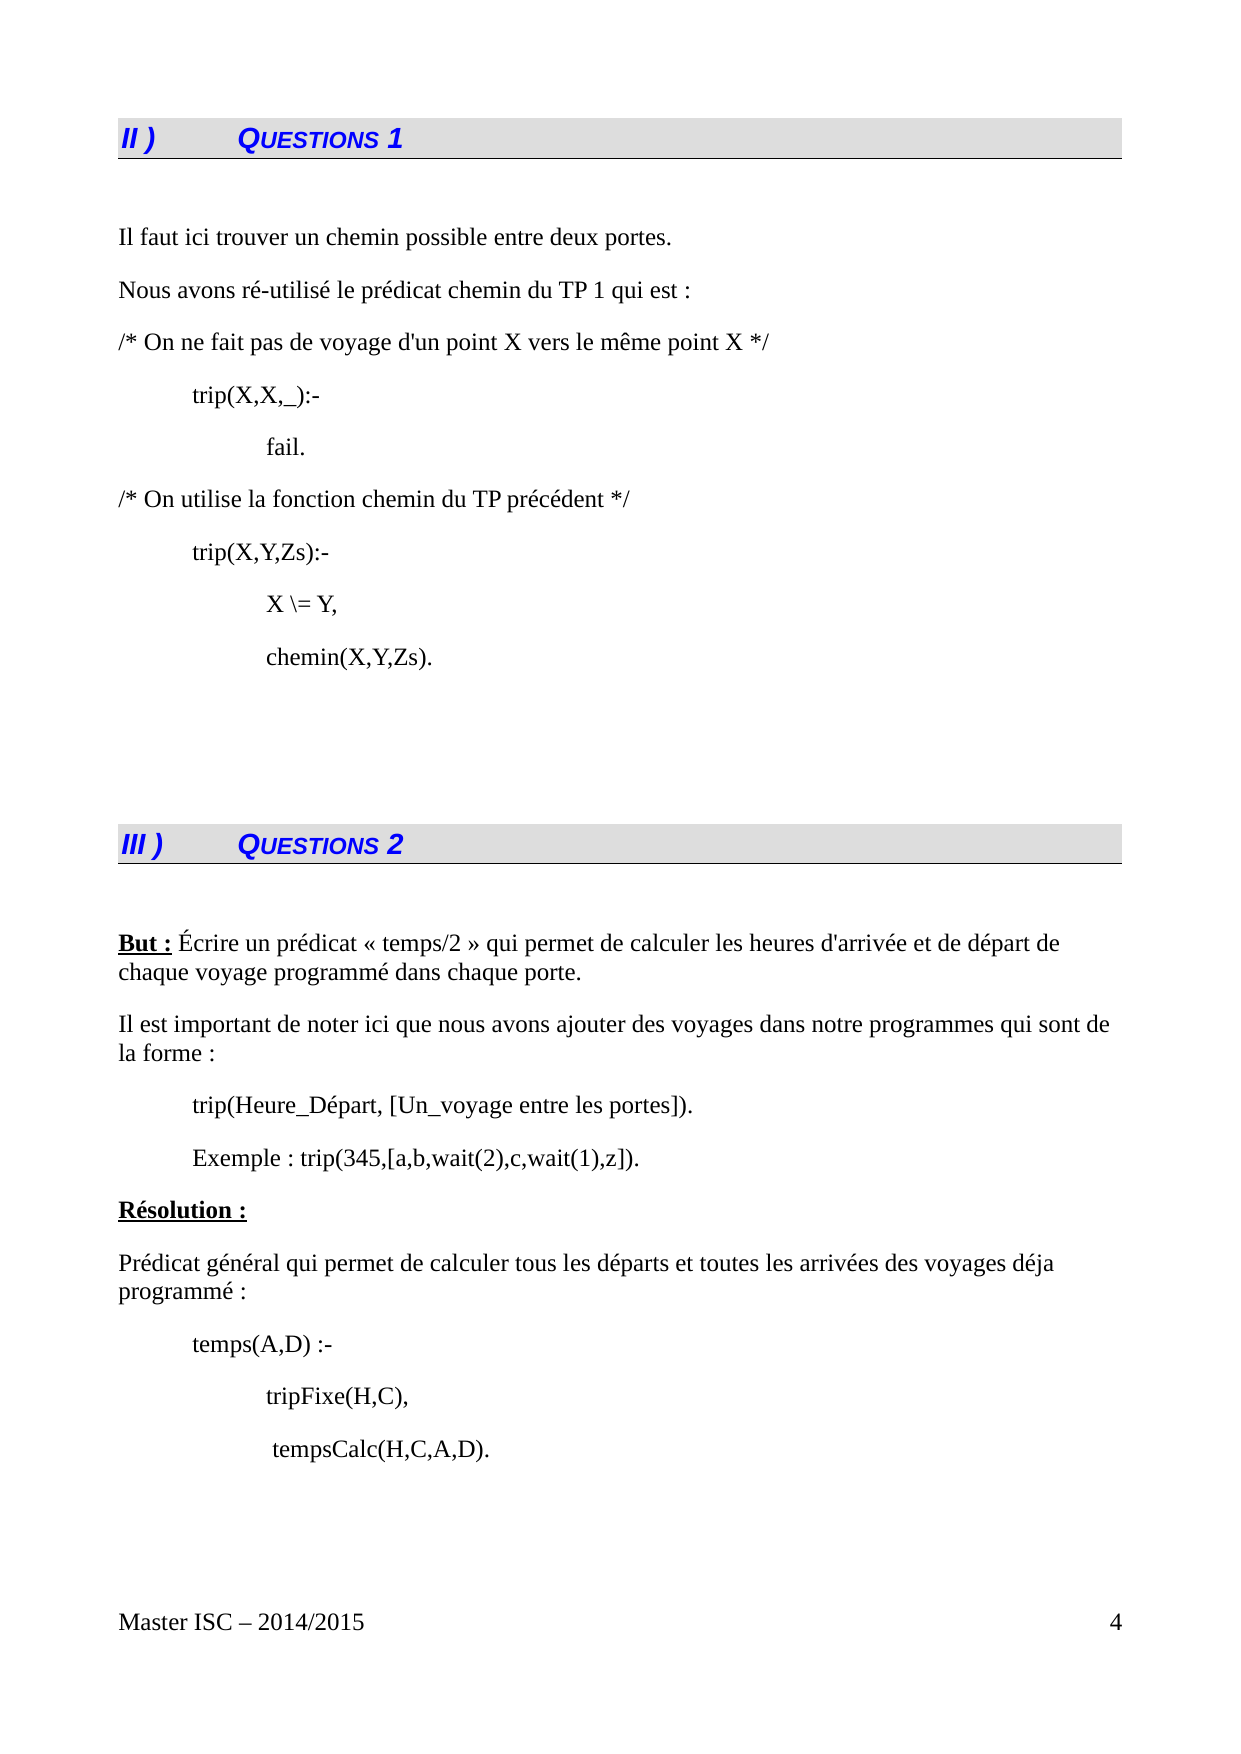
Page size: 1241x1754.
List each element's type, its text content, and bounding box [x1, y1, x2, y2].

text trip(X,X,_):- [118, 380, 1122, 408]
text trip(Heure_Départ, [Un_voyage entre les portes]). [118, 1091, 1122, 1119]
text fail. [118, 432, 1122, 461]
text tripFixe(H,C), [118, 1381, 1122, 1410]
text X \= Y, [118, 589, 1122, 618]
text Il est important de noter ici que nous avons ajouter des voyages dans notre programmes qui sont de la forme : [118, 1009, 1122, 1067]
text But : Écrire un prédicat « temps/2 » qui permet de calculer les heures d'arrivée et de départ de chaque voyage programmé dans chaque porte. [118, 928, 1122, 986]
text Prédicat général qui permet de calculer tous les départs et toutes les arrivées des voyages déja programmé : [118, 1248, 1122, 1305]
text trip(X,Y,Zs):- [118, 537, 1122, 566]
text Il faut ici trouver un chemin possible entre deux portes. [118, 222, 1122, 251]
text temps(A,D) :- [118, 1329, 1122, 1358]
subtitle Questions 2 [118, 824, 1122, 863]
subtitle Questions 1 [118, 118, 1122, 158]
text /* On ne fait pas de voyage d'un point X vers le même point X */ [118, 327, 1122, 356]
text tempsCalc(H,C,A,D). [118, 1434, 1122, 1462]
text Résolution : [118, 1195, 1122, 1224]
text Nous avons ré-utilisé le prédicat chemin du TP 1 qui est : [118, 275, 1122, 304]
text chemin(X,Y,Zs). [118, 642, 1122, 670]
text /* On utilise la fonction chemin du TP précédent */ [118, 484, 1122, 513]
text Exemple : trip(345,[a,b,wait(2),c,wait(1),z]). [118, 1143, 1122, 1172]
